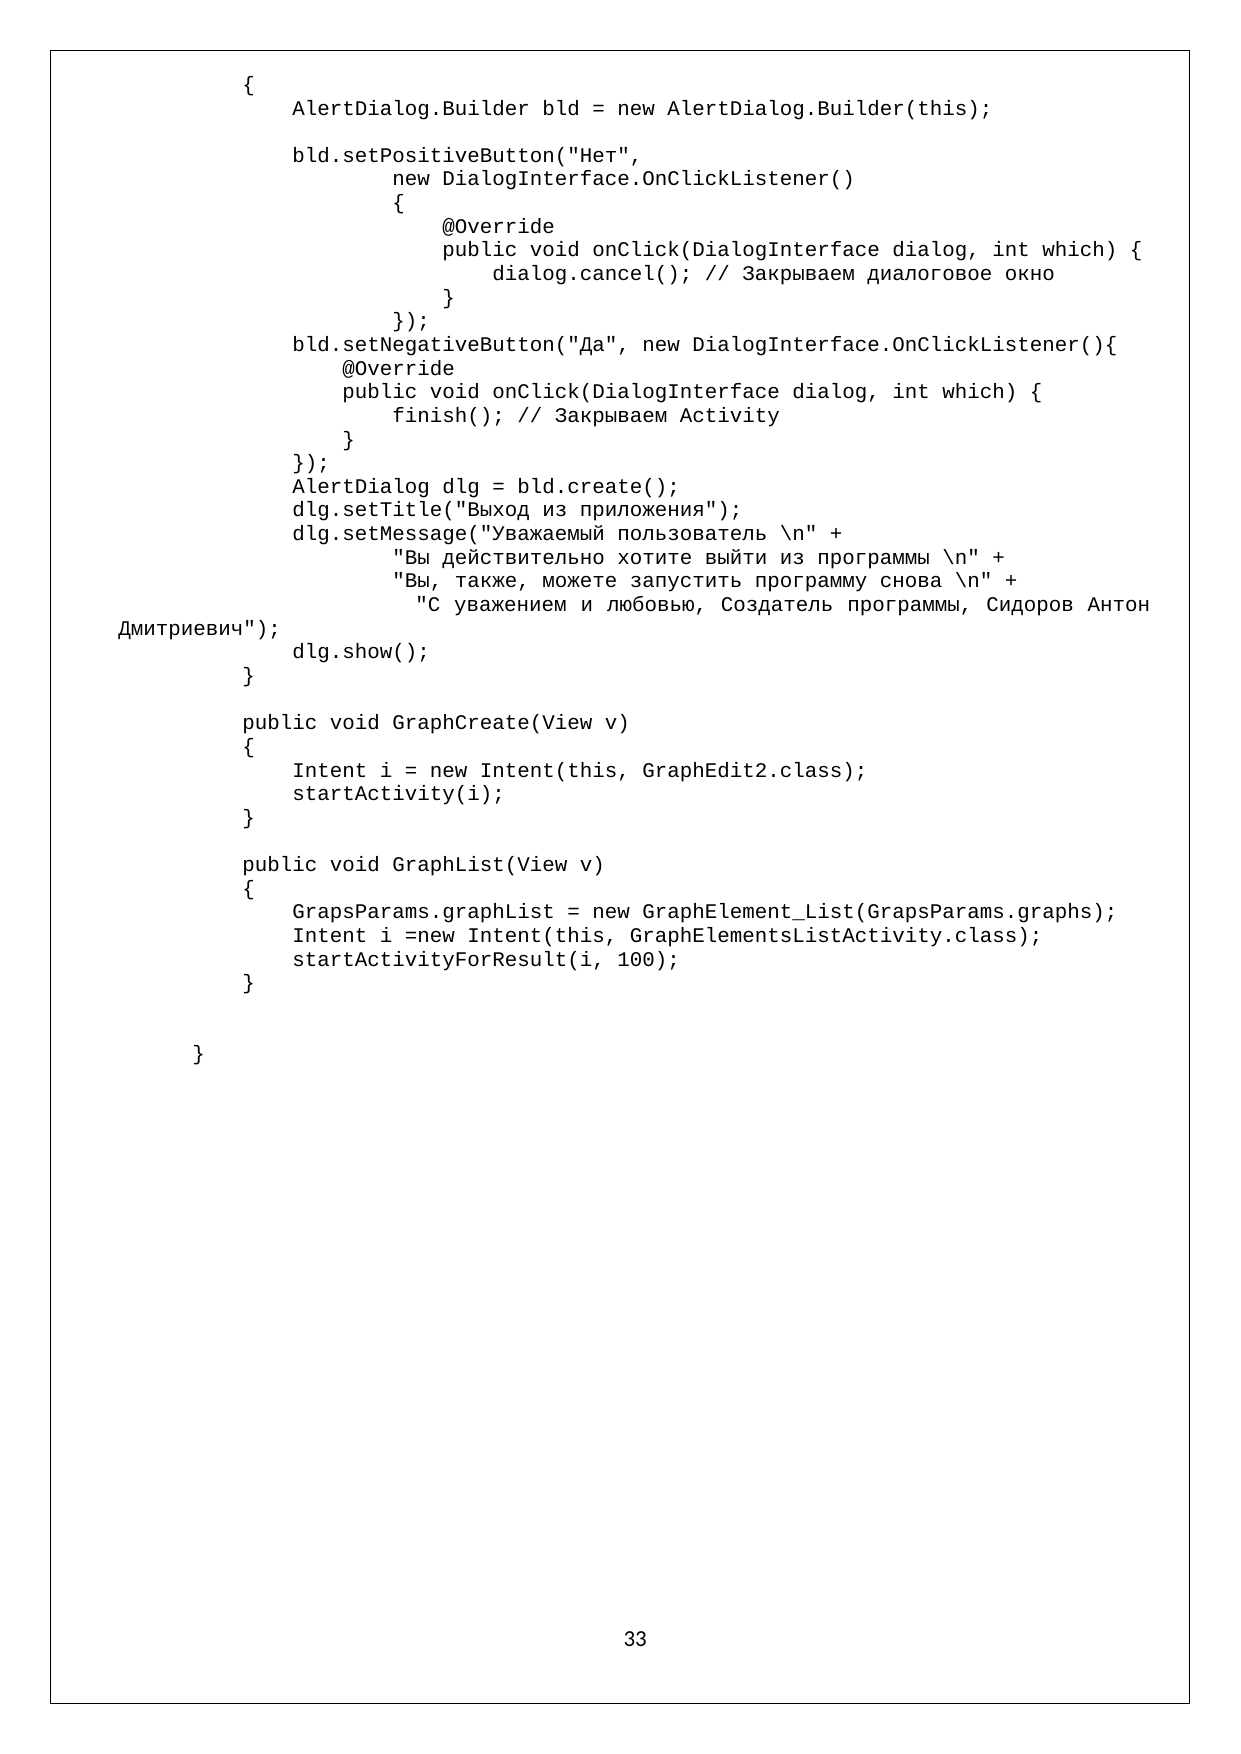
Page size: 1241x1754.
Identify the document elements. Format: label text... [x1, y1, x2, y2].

text public void GraphCreate(View v) [118, 712, 1152, 736]
text Intent i = new Intent(this, GraphEdit2.class); [118, 759, 1152, 783]
text { [118, 74, 1152, 97]
text } [118, 1043, 1152, 1067]
text AlertDialog dlg = bld.create(); [118, 476, 1152, 499]
text dlg.show(); [118, 641, 1152, 665]
text bld.setNegativeButton("Да", new DialogInterface.OnClickListener(){ [118, 334, 1152, 358]
text }); [118, 310, 1152, 334]
text GrapsParams.graphList = new GraphElement_List(GrapsParams.graphs); [118, 901, 1152, 925]
text startActivityForResult(i, 100); [118, 949, 1152, 972]
text Intent i =new Intent(this, GraphElementsListActivity.class); [118, 925, 1152, 949]
text finish(); // Закрываем Activity [118, 405, 1152, 428]
text } [118, 665, 1152, 689]
text { [118, 192, 1152, 216]
text { [118, 736, 1152, 759]
text "Вы, также, можете запустить программу снова \n" + [118, 570, 1152, 594]
text } [118, 428, 1152, 452]
text new DialogInterface.OnClickListener() [118, 168, 1152, 192]
text public void GraphList(View v) [118, 854, 1152, 878]
text startActivity(i); [118, 783, 1152, 807]
text } [118, 807, 1152, 831]
text }); [118, 452, 1152, 476]
text dlg.setTitle("Выход из приложения"); [118, 499, 1152, 523]
text @Override [118, 358, 1152, 381]
text { [118, 878, 1152, 901]
text "Вы действительно хотите выйти из программы \n" + [118, 547, 1152, 570]
text public void onClick(DialogInterface dialog, int which) { [118, 381, 1152, 405]
text } [118, 972, 1152, 996]
text AlertDialog.Builder bld = new AlertDialog.Builder(this); [118, 97, 1152, 121]
text } [118, 287, 1152, 310]
text "С уважением и любовью, Создатель программы, Сидоров Антон Дмитриевич"); [118, 594, 1152, 641]
text dialog.cancel(); // Закрываем диалоговое окно [118, 263, 1152, 287]
text bld.setPositiveButton("Нет", [118, 145, 1152, 168]
text dlg.setMessage("Уважаемый пользователь \n" + [118, 523, 1152, 547]
text public void onClick(DialogInterface dialog, int which) { [118, 239, 1152, 263]
text @Override [118, 216, 1152, 239]
